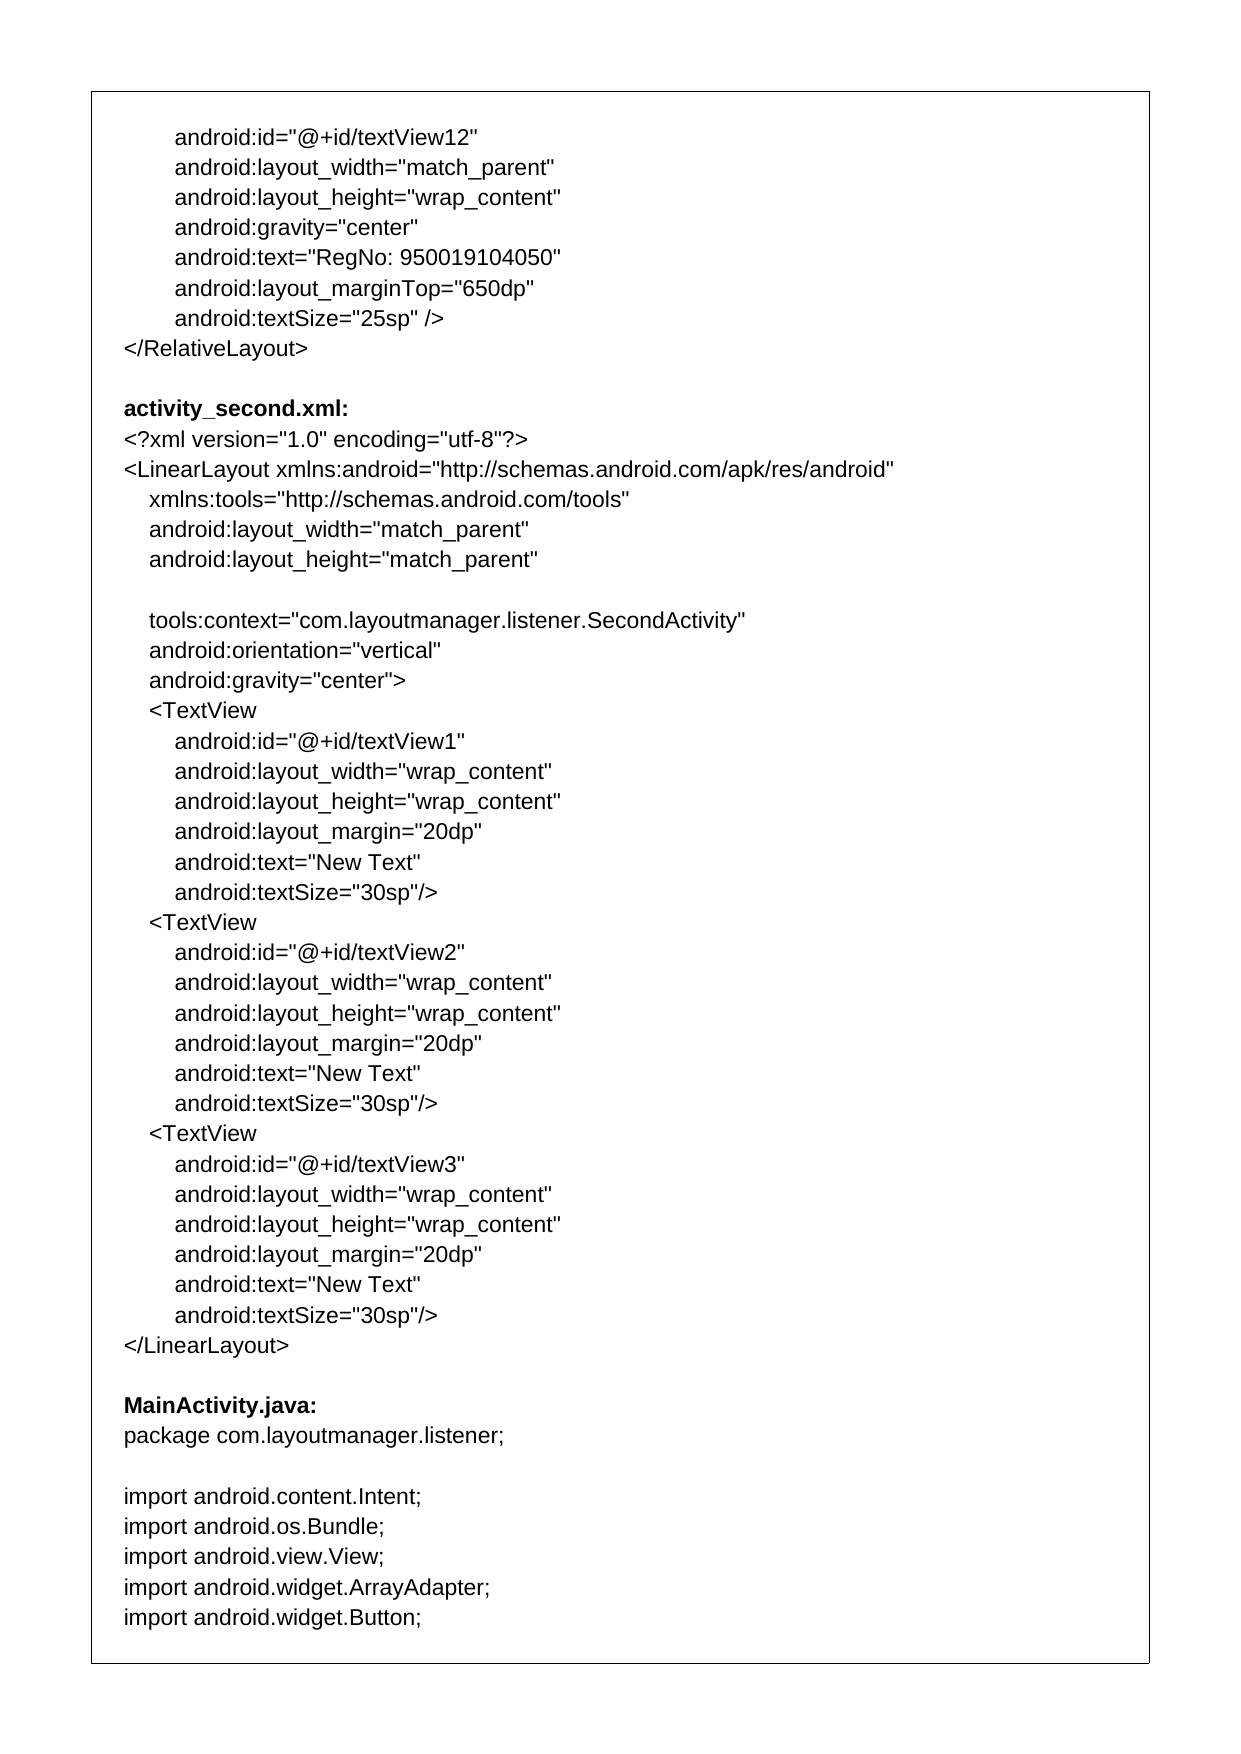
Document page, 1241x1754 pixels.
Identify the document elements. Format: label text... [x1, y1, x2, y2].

text android:layout_width="wrap_content" [123, 1181, 1117, 1207]
text android:text="RegNo: 950019104050" [123, 244, 1117, 271]
text import android.content.Intent; [123, 1483, 1117, 1509]
text xmlns:tools="http://schemas.android.com/tools" [123, 486, 1117, 512]
text android:layout_height="wrap_content" [123, 184, 1117, 210]
text android:layout_height="wrap_content" [123, 788, 1117, 814]
text android:layout_width="match_parent" [123, 154, 1117, 180]
text import android.widget.Button; [123, 1604, 1117, 1630]
text android:layout_height="match_parent" [123, 546, 1117, 573]
text android:text="New Text" [123, 848, 1117, 875]
text android:gravity="center" [123, 214, 1117, 241]
text android:text="New Text" [123, 1271, 1117, 1298]
text android:orientation="vertical" [123, 637, 1117, 663]
text android:id="@+id/textView3" [123, 1151, 1117, 1177]
text MainActivity.java: [123, 1392, 1117, 1419]
text android:gravity="center"> [123, 667, 1117, 694]
text tools:context="com.layoutmanager.listener.SecondActivity" [123, 607, 1117, 633]
text </RelativeLayout> [123, 335, 1117, 361]
text android:layout_width="match_parent" [123, 516, 1117, 543]
text <TextView [123, 909, 1117, 935]
text android:id="@+id/textView12" [123, 123, 1117, 150]
text android:id="@+id/textView2" [123, 939, 1117, 966]
text android:textSize="30sp"/> [123, 1302, 1117, 1328]
text import android.os.Bundle; [123, 1513, 1117, 1539]
text android:layout_margin="20dp" [123, 818, 1117, 845]
text android:textSize="30sp"/> [123, 879, 1117, 905]
text android:textSize="25sp" /> [123, 305, 1117, 331]
text android:id="@+id/textView1" [123, 728, 1117, 754]
text android:layout_margin="20dp" [123, 1030, 1117, 1056]
text activity_second.xml: [123, 395, 1117, 422]
text <?xml version="1.0" encoding="utf-8"?> [123, 426, 1117, 452]
text android:layout_height="wrap_content" [123, 999, 1117, 1026]
text android:layout_margin="20dp" [123, 1241, 1117, 1268]
text android:textSize="30sp"/> [123, 1090, 1117, 1117]
text <LinearLayout xmlns:android="http://schemas.android.com/apk/res/android" [123, 456, 1117, 482]
text package com.layoutmanager.listener; [123, 1422, 1117, 1449]
text <TextView [123, 697, 1117, 724]
text android:layout_width="wrap_content" [123, 758, 1117, 784]
text import android.widget.ArrayAdapter; [123, 1573, 1117, 1600]
text import android.view.View; [123, 1543, 1117, 1570]
text android:layout_marginTop="650dp" [123, 274, 1117, 301]
text android:layout_height="wrap_content" [123, 1211, 1117, 1237]
text <TextView [123, 1120, 1117, 1147]
text </LinearLayout> [123, 1332, 1117, 1358]
text android:text="New Text" [123, 1060, 1117, 1086]
text android:layout_width="wrap_content" [123, 969, 1117, 996]
